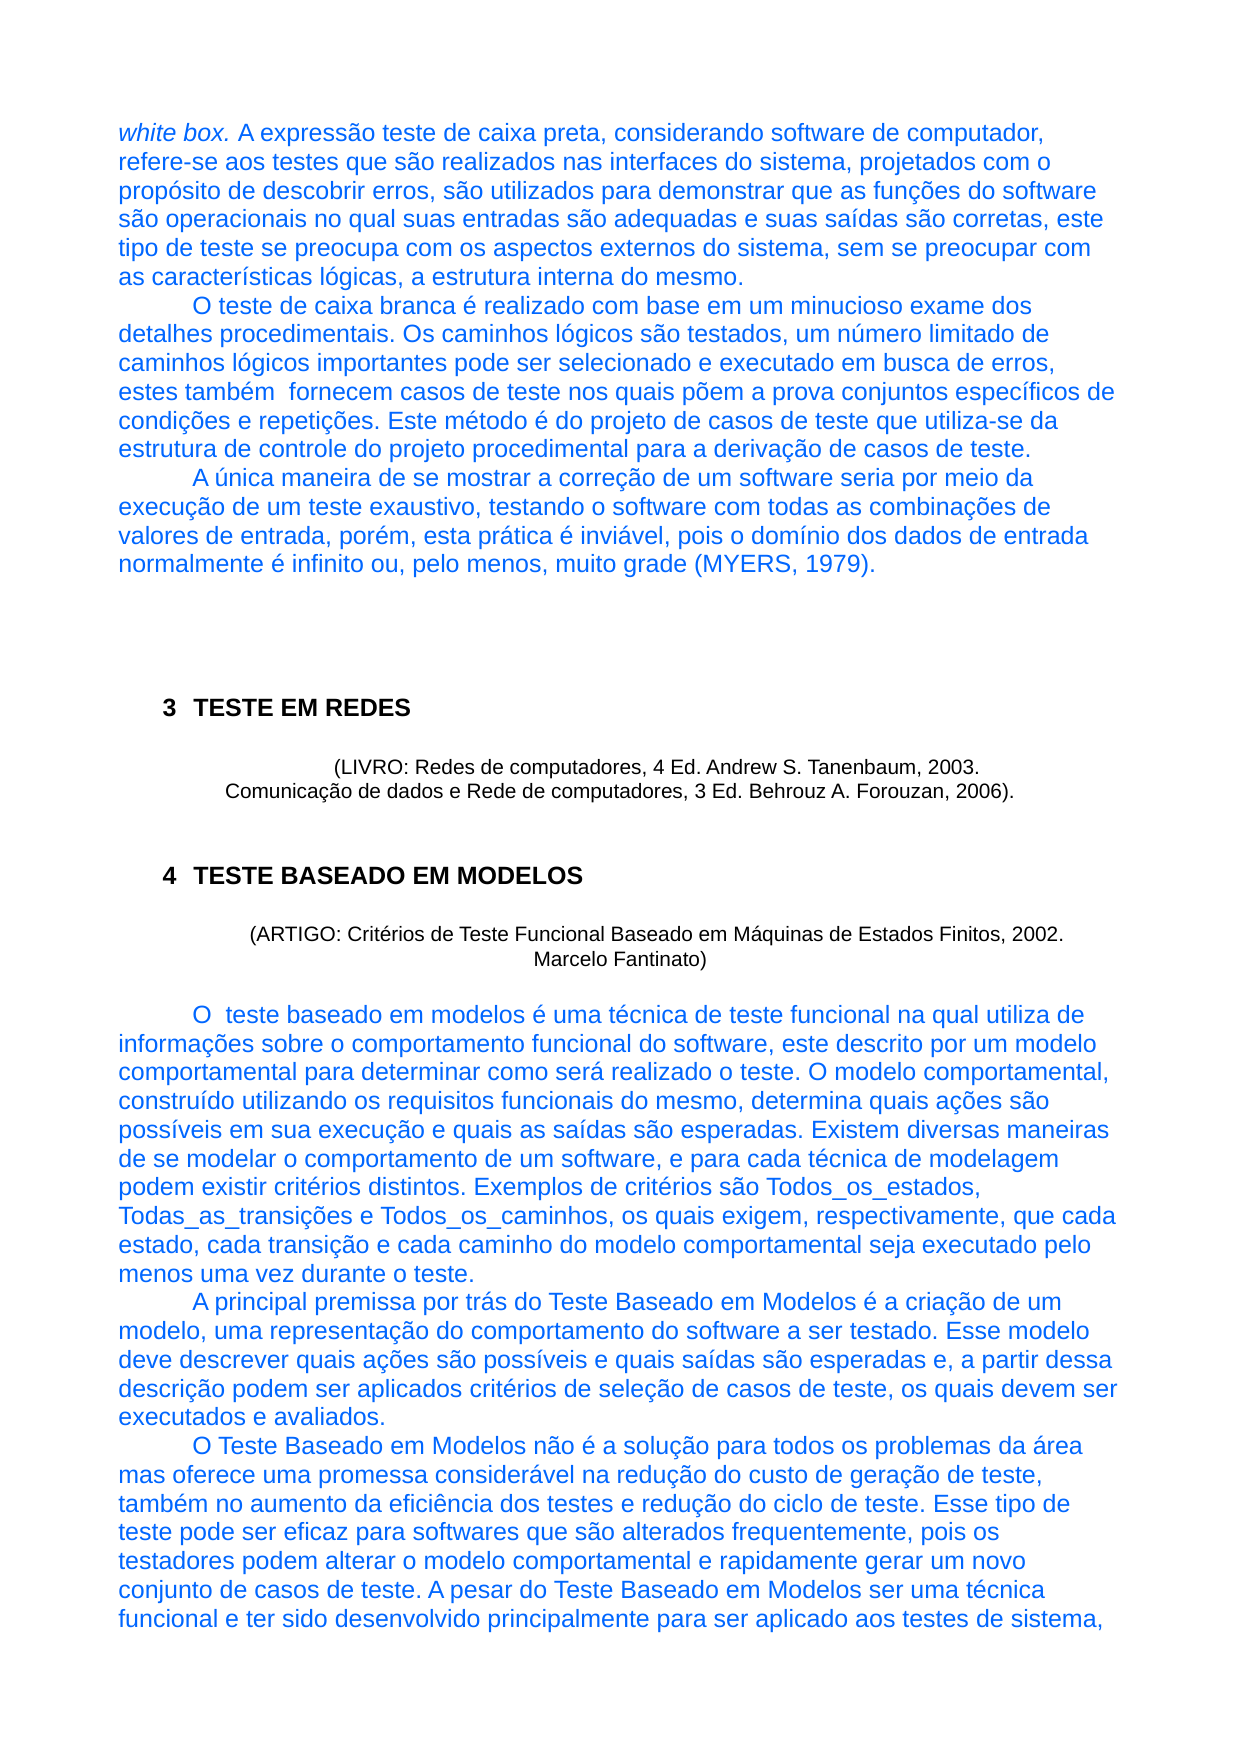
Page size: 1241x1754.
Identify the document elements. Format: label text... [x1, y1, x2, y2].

text O teste de caixa branca é realizado com base em um minucioso exame dos detalhes procedimentais. Os caminhos lógicos são testados, um número limitado de caminhos lógicos importantes pode ser selecionado e executado em busca de erros, estes também fornecem casos de teste nos quais põem a prova conjuntos específicos de condições e repetições. Este método é do projeto de casos de teste que utiliza-se da estrutura de controle do projeto procedimental para a derivação de casos de teste. [118, 291, 1122, 463]
text (LIVRO: Redes de computadores, 4 Ed. Andrew S. Tanenbaum, 2003. [118, 751, 1122, 779]
text (ARTIGO: Critérios de Teste Funcional Baseado em Máquinas de Estados Finitos, 2002. [118, 918, 1122, 947]
text O Teste Baseado em Modelos não é a solução para todos os problemas da área mas oferece uma promessa considerável na redução do custo de geração de teste, também no aumento da eficiência dos testes e redução do ciclo de teste. Esse tipo de teste pode ser eficaz para softwares que são alterados frequentemente, pois os testadores podem alterar o modelo comportamental e rapidamente gerar um novo conjunto de casos de teste. A pesar do Teste Baseado em Modelos ser uma técnica funcional e ter sido desenvolvido principalmente para ser aplicado aos testes de sistema, [118, 1431, 1122, 1632]
text A principal premissa por trás do Teste Baseado em Modelos é a criação de um modelo, uma representação do comportamento do software a ser testado. Esse modelo deve descrever quais ações são possíveis e quais saídas são esperadas e, a partir dessa descrição podem ser aplicados critérios de seleção de casos de teste, os quais devem ser executados e avaliados. [118, 1287, 1122, 1431]
text Marcelo Fantinato) [118, 947, 1122, 971]
text A única maneira de se mostrar a correção de um software seria por meio da execução de um teste exaustivo, testando o software com todas as combinações de valores de entrada, porém, esta prática é inviável, pois o domínio dos dados de entrada normalmente é infinito ou, pelo menos, muito grade (MYERS, 1979). [118, 463, 1122, 578]
text O teste baseado em modelos é uma técnica de teste funcional na qual utiliza de informações sobre o comportamento funcional do software, este descrito por um modelo comportamental para determinar como será realizado o teste. O modelo comportamental, construído utilizando os requisitos funcionais do mesmo, determina quais ações são possíveis em sua execução e quais as saídas são esperadas. Existem diversas maneiras de se modelar o comportamento de um software, e para cada técnica de modelagem podem existir critérios distintos. Exemplos de critérios são Todos_os_estados, Todas_as_transições e Todos_os_caminhos, os quais exigem, respectivamente, que cada estado, cada transição e cada caminho do modelo comportamental seja executado pelo menos uma vez durante o teste. [118, 1000, 1122, 1287]
text Comunicação de dados e Rede de computadores, 3 Ed. Behrouz A. Forouzan, 2006). [118, 779, 1122, 803]
list TESTE BASEADO EM MODELOS [156, 861, 1122, 889]
text white box. A expressão teste de caixa preta, considerando software de computador, refere-se aos testes que são realizados nas interfaces do sistema, projetados com o propósito de descobrir erros, são utilizados para demonstrar que as funções do software são operacionais no qual suas entradas são adequadas e suas saídas são corretas, este tipo de teste se preocupa com os aspectos externos do sistema, sem se preocupar com as características lógicas, a estrutura interna do mesmo. [118, 118, 1122, 291]
list TESTE EM REDES [156, 693, 1122, 722]
